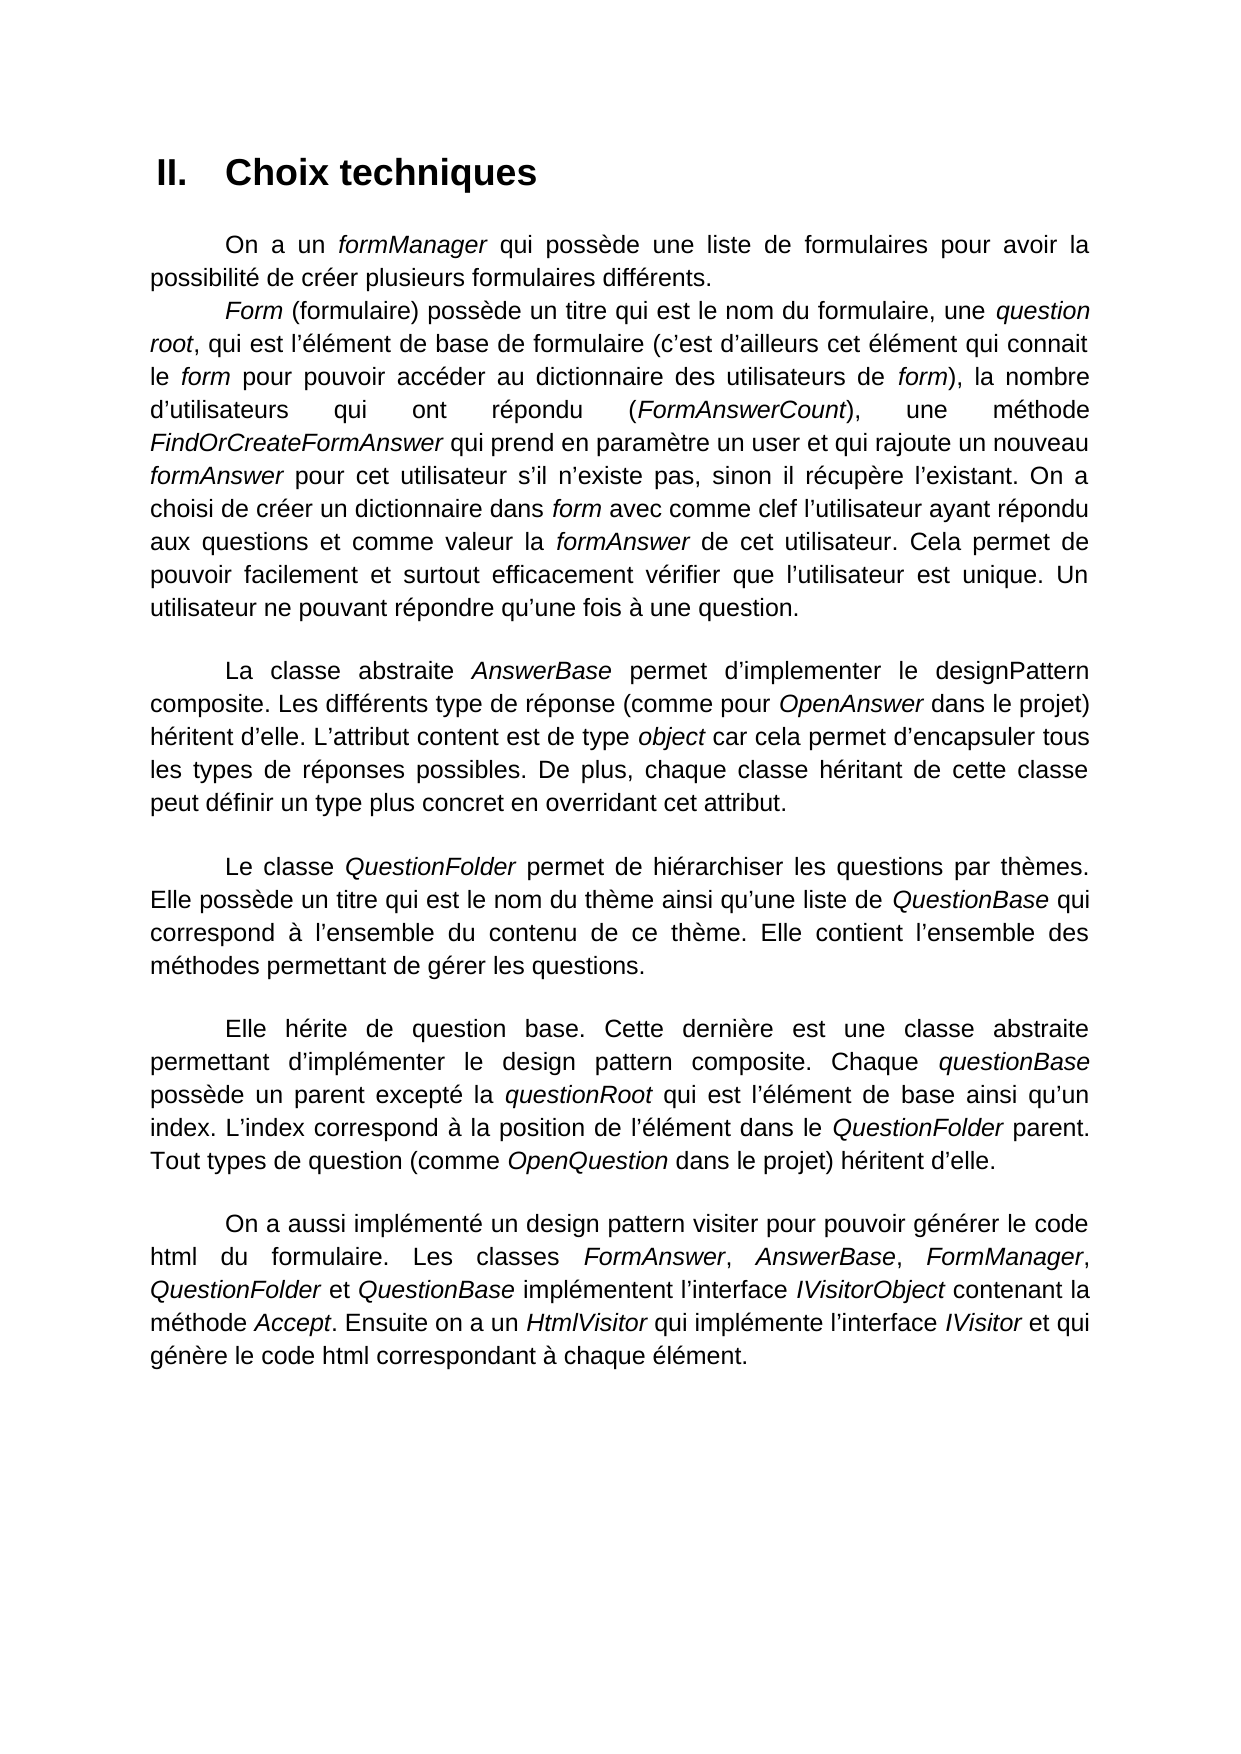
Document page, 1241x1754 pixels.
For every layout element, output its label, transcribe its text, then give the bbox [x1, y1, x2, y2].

text On a aussi implémenté un design pattern visiter pour pouvoir générer le code html du formulaire. Les classes FormAnswer, AnswerBase, FormManager, QuestionFolder et QuestionBase implémentent l’interface IVisitorObject contenant la méthode Accept. Ensuite on a un HtmlVisitor qui implémente l’interface IVisitor et qui génère le code html correspondant à chaque élément. [150, 1209, 1090, 1370]
text La classe abstraite AnswerBase permet d’implementer le designPattern composite. Les différents type de réponse (comme pour OpenAnswer dans le projet) héritent d’elle. L’attribut content est de type object car cela permet d’encapsuler tous les types de réponses possibles. De plus, chaque classe héritant de cette classe peut définir un type plus concret en overridant cet attribut. [150, 656, 1090, 817]
list Choix techniques [187, 150, 1090, 193]
text Elle hérite de question base. Cette dernière est une classe abstraite permettant d’implémenter le design pattern composite. Chaque questionBase possède un parent excepté la questionRoot qui est l’élément de base ainsi qu’un index. L’index correspond à la position de l’élément dans le QuestionFolder parent. Tout types de question (comme OpenQuestion dans le projet) héritent d’elle. [150, 1014, 1090, 1175]
text Le classe QuestionFolder permet de hiérarchiser les questions par thèmes. Elle possède un titre qui est le nom du thème ainsi qu’une liste de QuestionBase qui correspond à l’ensemble du contenu de ce thème. Elle contient l’ensemble des méthodes permettant de gérer les questions. [150, 852, 1090, 979]
text Form (formulaire) possède un titre qui est le nom du formulaire, une question root, qui est l’élément de base de formulaire (c’est d’ailleurs cet élément qui connait le form pour pouvoir accéder au dictionnaire des utilisateurs de form), la nombre d’utilisateurs qui ont répondu (FormAnswerCount), une méthode FindOrCreateFormAnswer qui prend en paramètre un user et qui rajoute un nouveau formAnswer pour cet utilisateur s’il n’existe pas, sinon il récupère l’existant. On a choisi de créer un dictionnaire dans form avec comme clef l’utilisateur ayant répondu aux questions et comme valeur la formAnswer de cet utilisateur. Cela permet de pouvoir facilement et surtout efficacement vérifier que l’utilisateur est unique. Un utilisateur ne pouvant répondre qu’une fois à une question. [150, 296, 1090, 622]
text On a un formManager qui possède une liste de formulaires pour avoir la possibilité de créer plusieurs formulaires différents. [150, 230, 1090, 292]
